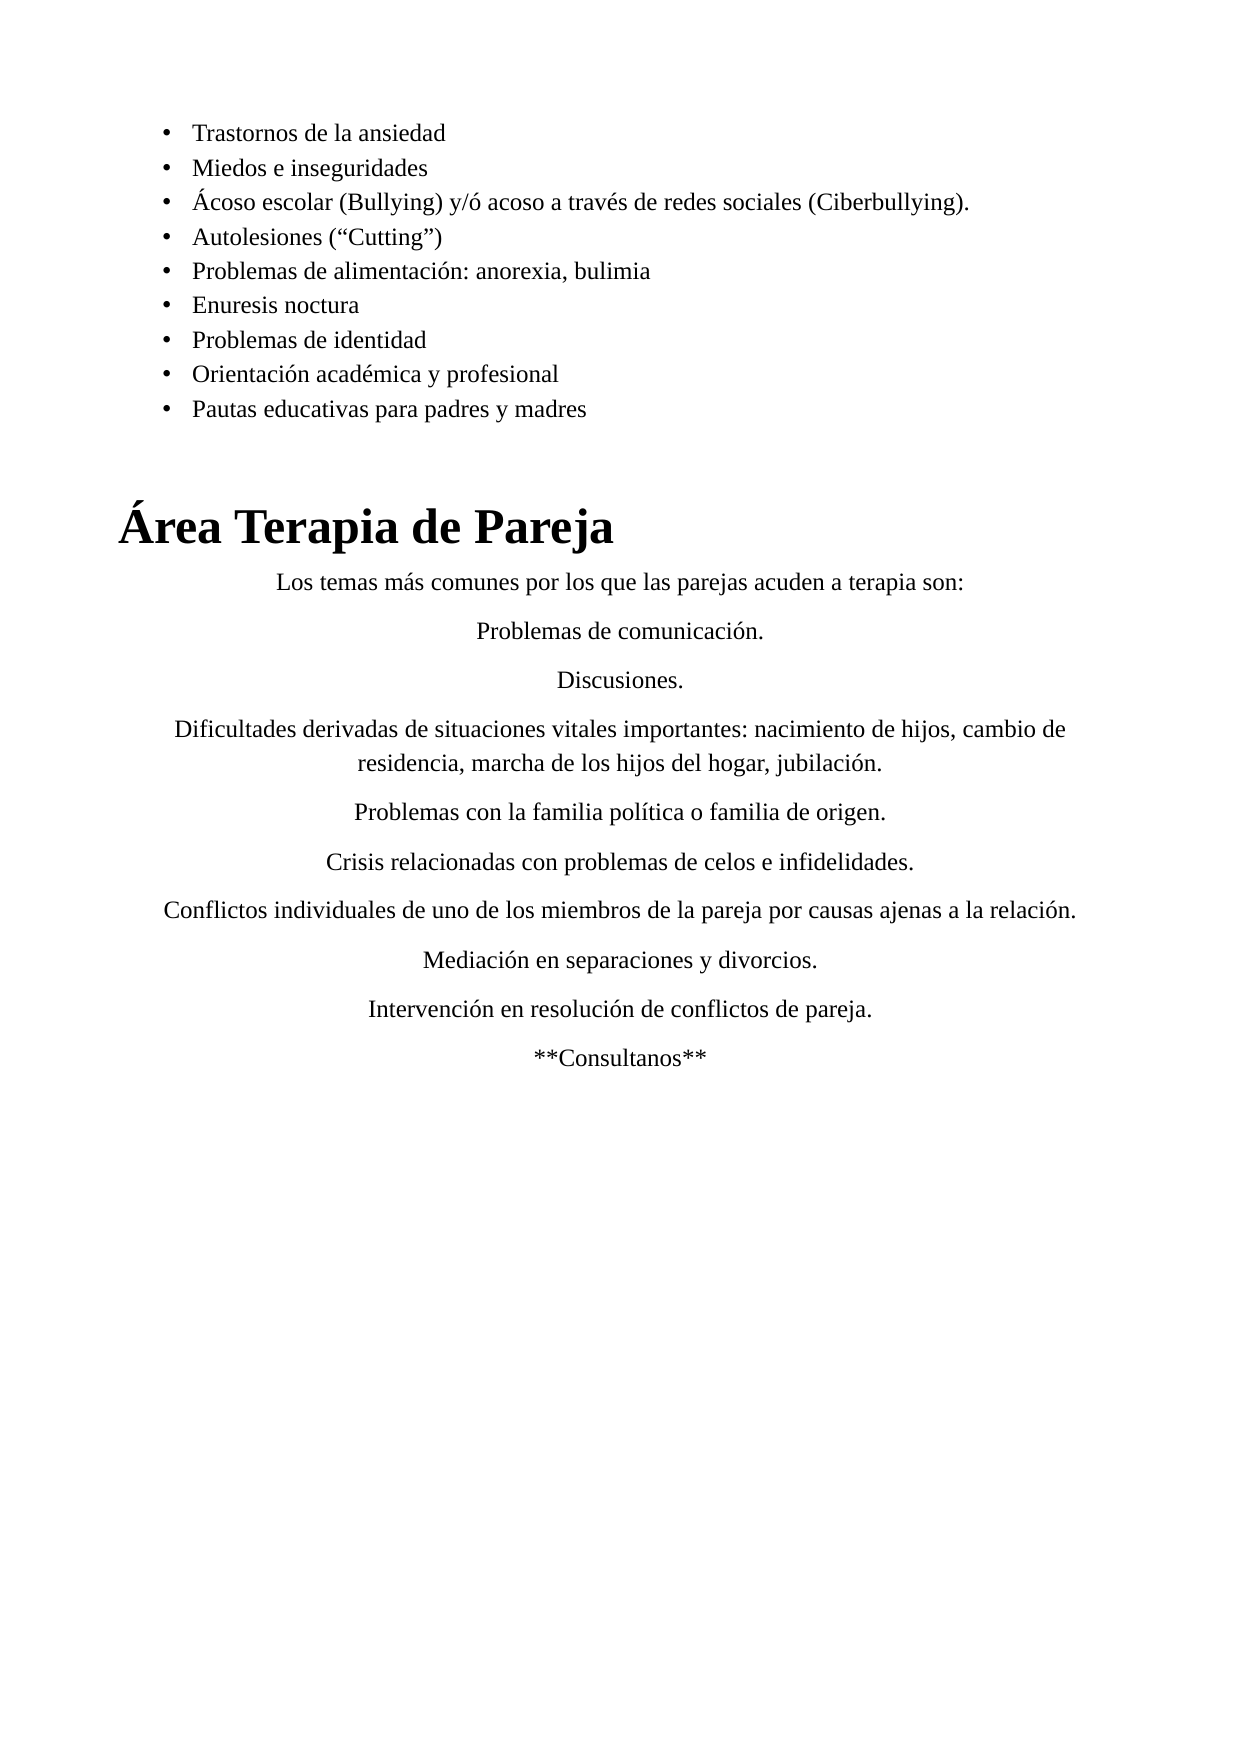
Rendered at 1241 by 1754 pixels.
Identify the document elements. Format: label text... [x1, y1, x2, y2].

list Pautas educativas para padres y madres [162, 394, 1122, 423]
text Intervención en resolución de conflictos de pareja. [118, 994, 1122, 1022]
text Discusiones. [118, 665, 1122, 694]
text Mediación en separaciones y divorcios. [118, 945, 1122, 973]
subtitle Área Terapia de Pareja [118, 497, 1122, 554]
text Problemas con la familia política o familia de origen. [118, 797, 1122, 826]
list Autolesiones (“Cutting”) [162, 222, 1122, 250]
list Trastornos de la ansiedad [162, 118, 1122, 147]
list Ácoso escolar (Bullying) y/ó acoso a través de redes sociales (Ciberbullying). [162, 187, 1122, 216]
text Dificultades derivadas de situaciones vitales importantes: nacimiento de hijos, cambio de residencia, marcha de los hijos del hogar, jubilación. [118, 714, 1122, 777]
list Problemas de alimentación: anorexia, bulimia [162, 256, 1122, 285]
list Enuresis noctura [162, 291, 1122, 319]
list Problemas de identidad [162, 325, 1122, 354]
text Problemas de comunicación. [118, 616, 1122, 644]
text Los temas más comunes por los que las parejas acuden a terapia son: [118, 567, 1122, 596]
text **Consultanos** [118, 1043, 1122, 1072]
text Crisis relacionadas con problemas de celos e infidelidades. [118, 847, 1122, 875]
list Orientación académica y profesional [162, 359, 1122, 388]
list Miedos e inseguridades [162, 153, 1122, 181]
text Conflictos individuales de uno de los miembros de la pareja por causas ajenas a la relación. [118, 896, 1122, 924]
